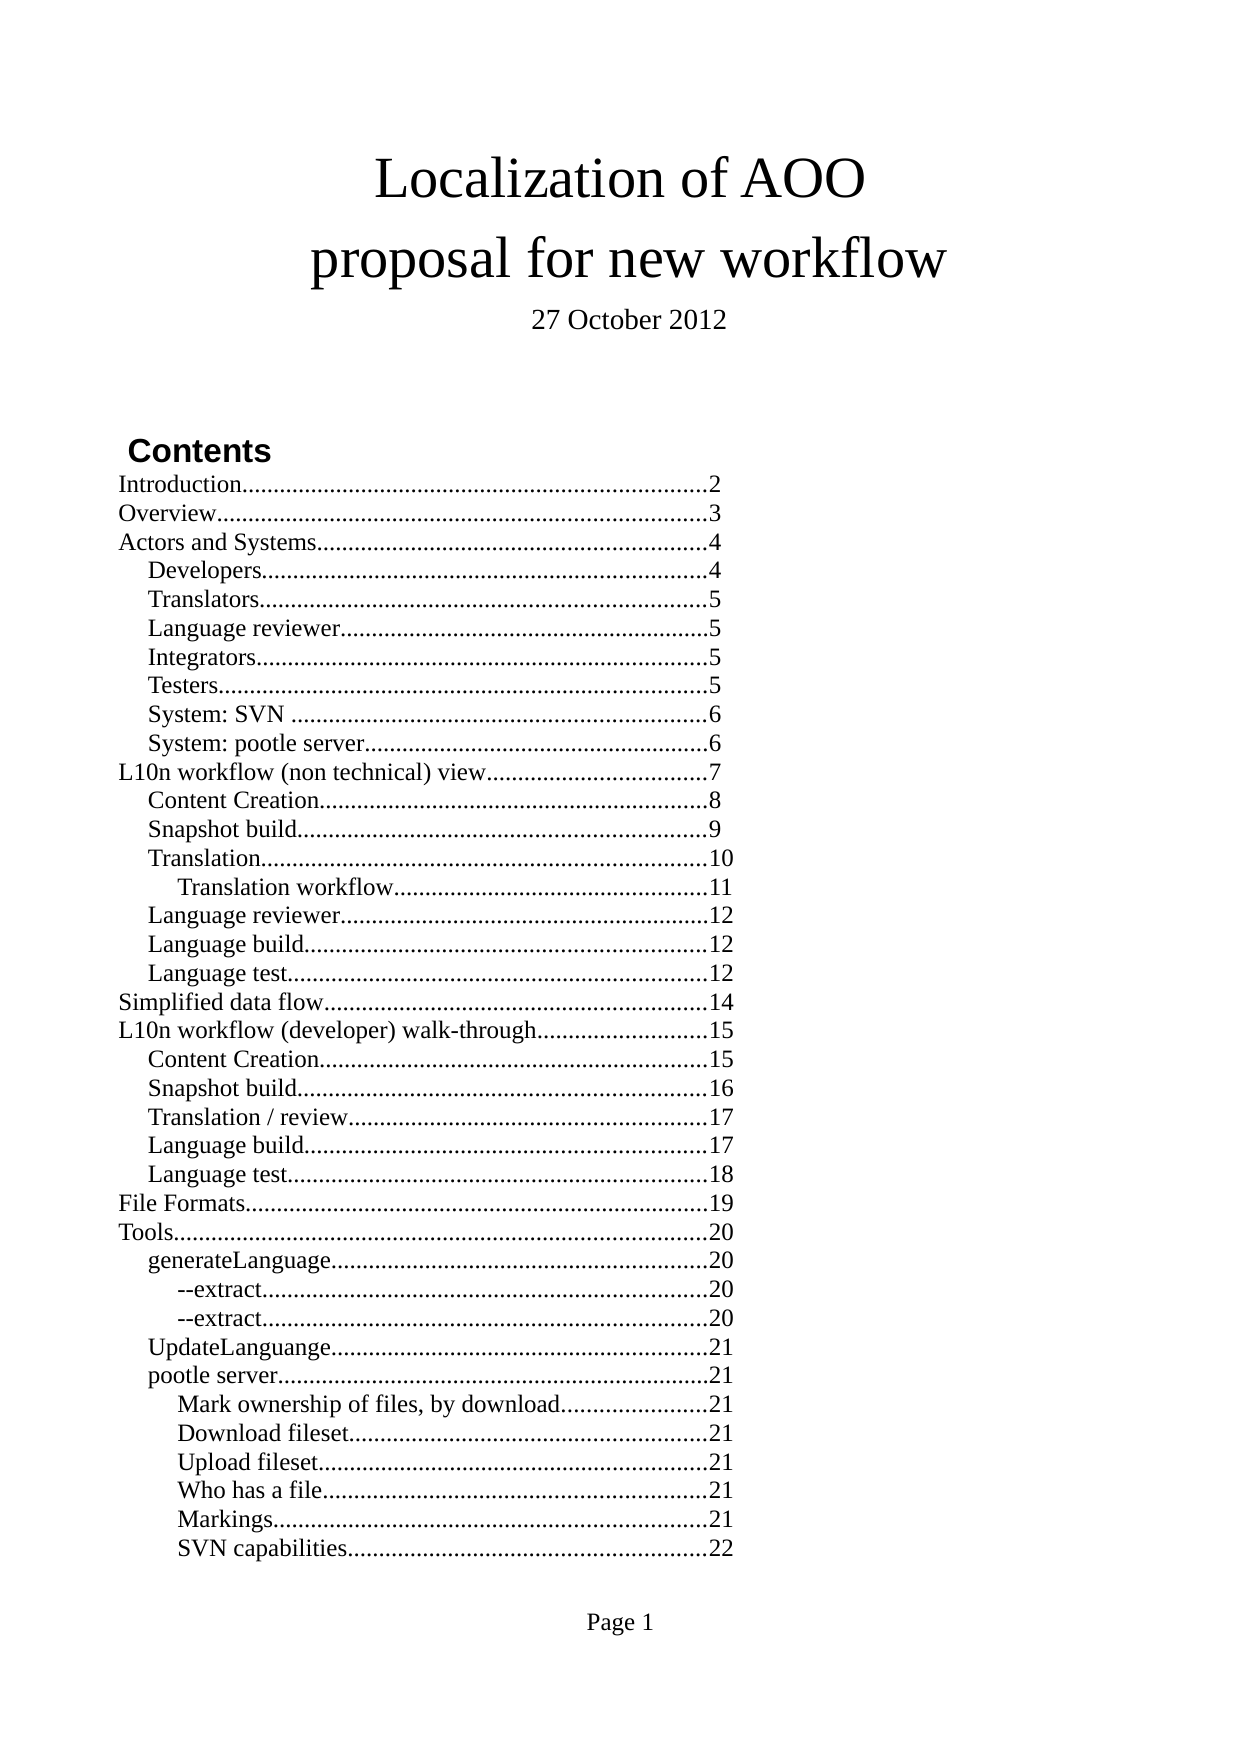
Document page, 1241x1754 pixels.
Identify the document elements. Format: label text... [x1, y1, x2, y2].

text Download fileset 21 [177, 1418, 1122, 1447]
subtitle Contents [118, 431, 1122, 469]
text File Formats 19 [118, 1188, 1122, 1217]
text UpdateLanguange 21 [148, 1332, 1122, 1361]
text System: pootle server 6 [148, 728, 1122, 757]
text Snapshot build 9 [148, 814, 1122, 843]
text Introduction 2 [118, 469, 1122, 498]
text Content Creation 8 [148, 786, 1122, 814]
text Language test 18 [148, 1159, 1122, 1188]
text L10n workflow (developer) walk-through 15 [118, 1016, 1122, 1044]
text Translation 10 [148, 843, 1122, 872]
text proposal for new workflow [136, 223, 1122, 290]
text System: SVN 6 [148, 699, 1122, 728]
text generateLanguage 20 [148, 1246, 1122, 1274]
text Who has a file 21 [177, 1476, 1122, 1504]
text SVN capabilities 22 [177, 1533, 1122, 1562]
text L10n workflow (non technical) view 7 [118, 757, 1122, 786]
text Actors and Systems 4 [118, 527, 1122, 556]
text Tools 20 [118, 1217, 1122, 1246]
text Developers 4 [148, 556, 1122, 584]
text Translators 5 [148, 584, 1122, 613]
text Language test 12 [148, 958, 1122, 987]
text 27 October 2012 [136, 302, 1122, 336]
text Testers 5 [148, 671, 1122, 699]
text Upload fileset 21 [177, 1447, 1122, 1476]
text Integrators 5 [148, 642, 1122, 671]
text Markings 21 [177, 1504, 1122, 1533]
text Overview 3 [118, 498, 1122, 527]
text Content Creation 15 [148, 1044, 1122, 1073]
text Mark ownership of files, by download 21 [177, 1389, 1122, 1418]
text Translation / review 17 [148, 1102, 1122, 1131]
text --extract 20 [177, 1303, 1122, 1332]
text Translation workflow 11 [177, 872, 1122, 901]
text Language reviewer 5 [148, 613, 1122, 642]
text Language reviewer 12 [148, 901, 1122, 929]
text Simplified data flow 14 [118, 987, 1122, 1016]
text pootle server 21 [148, 1361, 1122, 1389]
text --extract 20 [177, 1274, 1122, 1303]
text Language build 12 [148, 929, 1122, 958]
text Snapshot build 16 [148, 1073, 1122, 1102]
subtitle Localization of AOO [118, 143, 1122, 210]
text Language build 17 [148, 1131, 1122, 1159]
